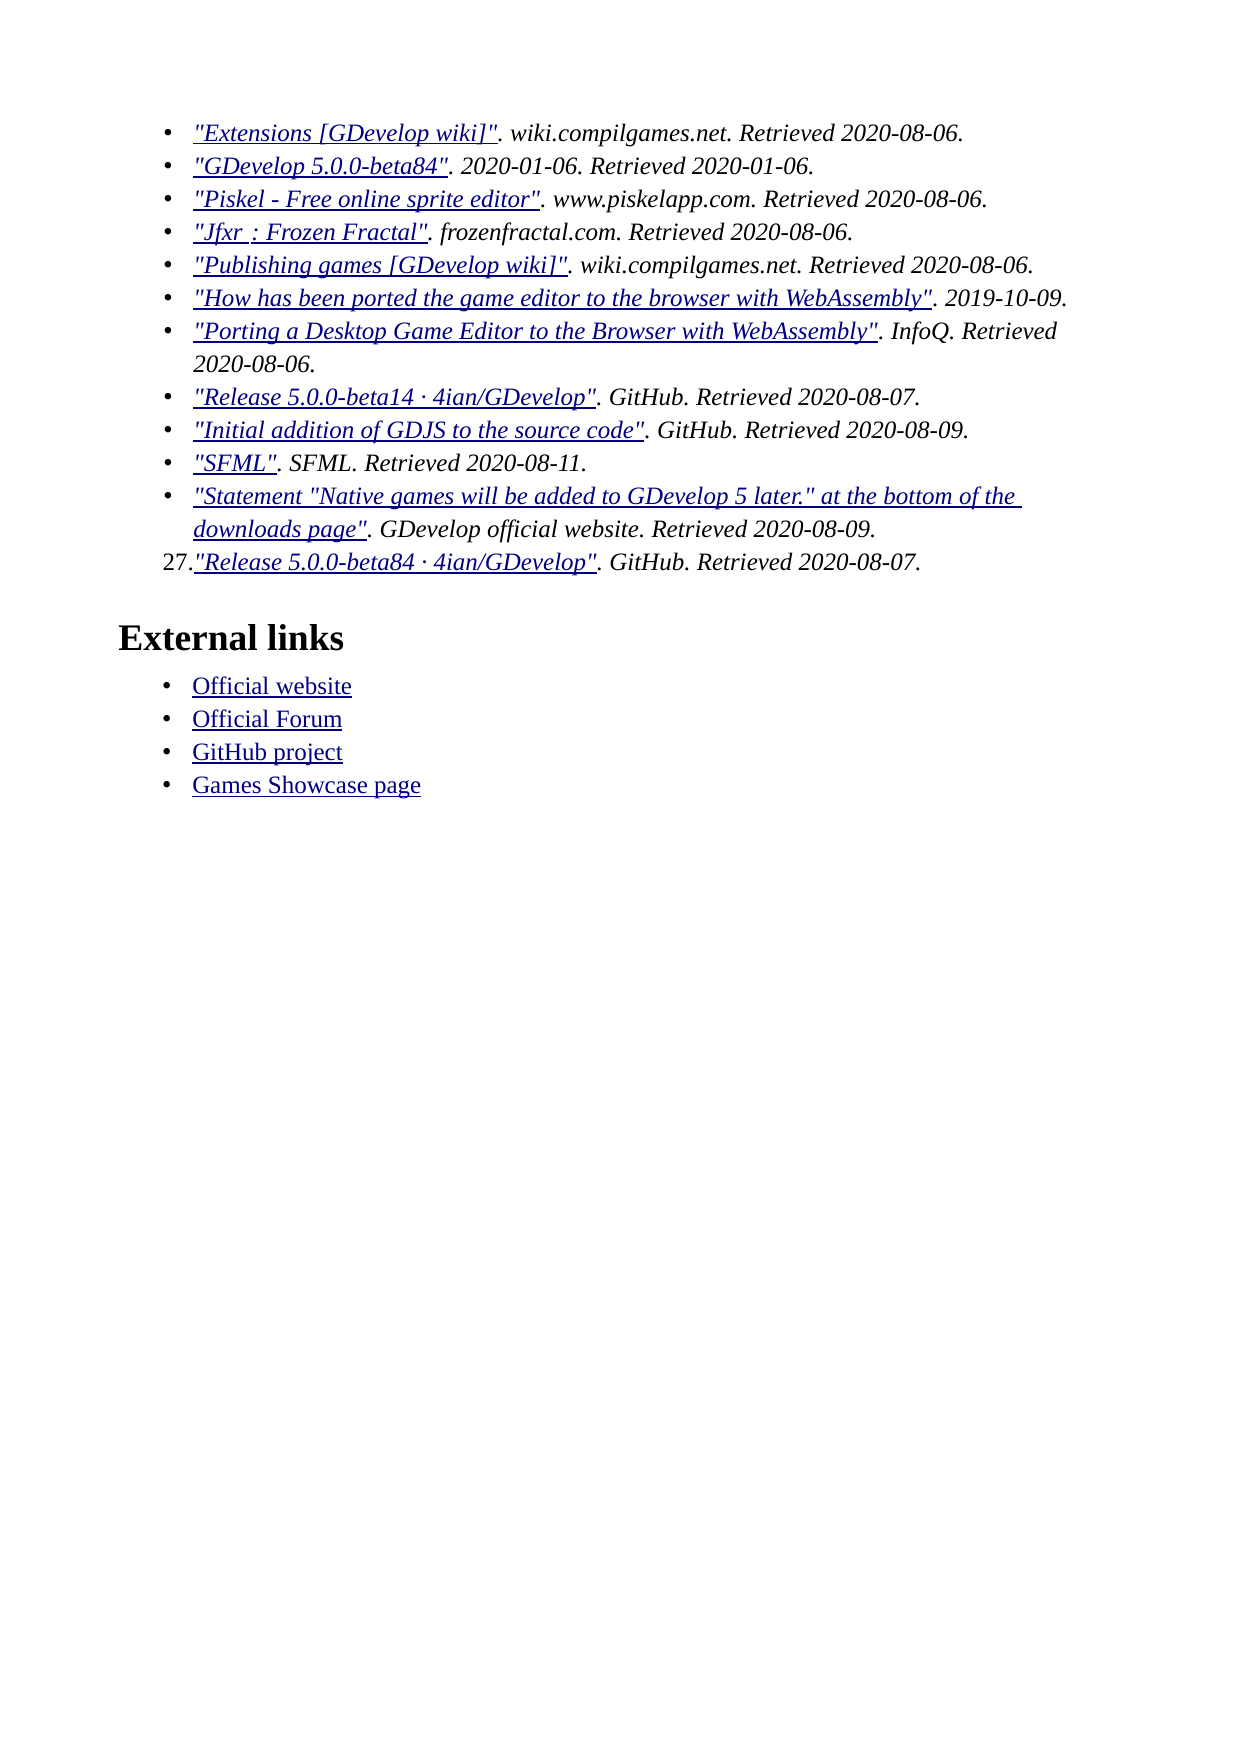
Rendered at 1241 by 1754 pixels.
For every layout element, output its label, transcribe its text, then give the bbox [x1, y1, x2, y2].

list Official Forum [162, 704, 1122, 733]
list GitHub project [162, 737, 1122, 766]
list "Release 5.0.0-beta84 · 4ian/GDevelop". GitHub. Retrieved 2020-08-07. [162, 547, 1122, 576]
list "Porting a Desktop Game Editor to the Browser with WebAssembly". InfoQ. Retrieved 2020-08-06. [164, 316, 1122, 378]
list "Extensions [GDevelop wiki]". wiki.compilgames.net. Retrieved 2020-08-06. [164, 118, 1122, 147]
list "Statement "Native games will be added to GDevelop 5 later." at the bottom of the downloads page". GDevelop official website. Retrieved 2020-08-09. [164, 481, 1122, 543]
list "How has been ported the game editor to the browser with WebAssembly". 2019-10-09. [164, 283, 1122, 312]
list "SFML". SFML. Retrieved 2020-08-11. [164, 448, 1122, 477]
list Games Showcase page [162, 771, 1122, 799]
subtitle External links [118, 616, 1122, 659]
list "Jfxr : Frozen Fractal". frozenfractal.com. Retrieved 2020-08-06. [164, 217, 1122, 246]
list "Release 5.0.0-beta14 · 4ian/GDevelop". GitHub. Retrieved 2020-08-07. [164, 382, 1122, 411]
list Official website [162, 671, 1122, 700]
list "Piskel - Free online sprite editor". www.piskelapp.com. Retrieved 2020-08-06. [164, 184, 1122, 213]
list "Publishing games [GDevelop wiki]". wiki.compilgames.net. Retrieved 2020-08-06. [164, 250, 1122, 279]
list "GDevelop 5.0.0-beta84". 2020-01-06. Retrieved 2020-01-06. [164, 151, 1122, 180]
list "Initial addition of GDJS to the source code". GitHub. Retrieved 2020-08-09. [164, 415, 1122, 444]
